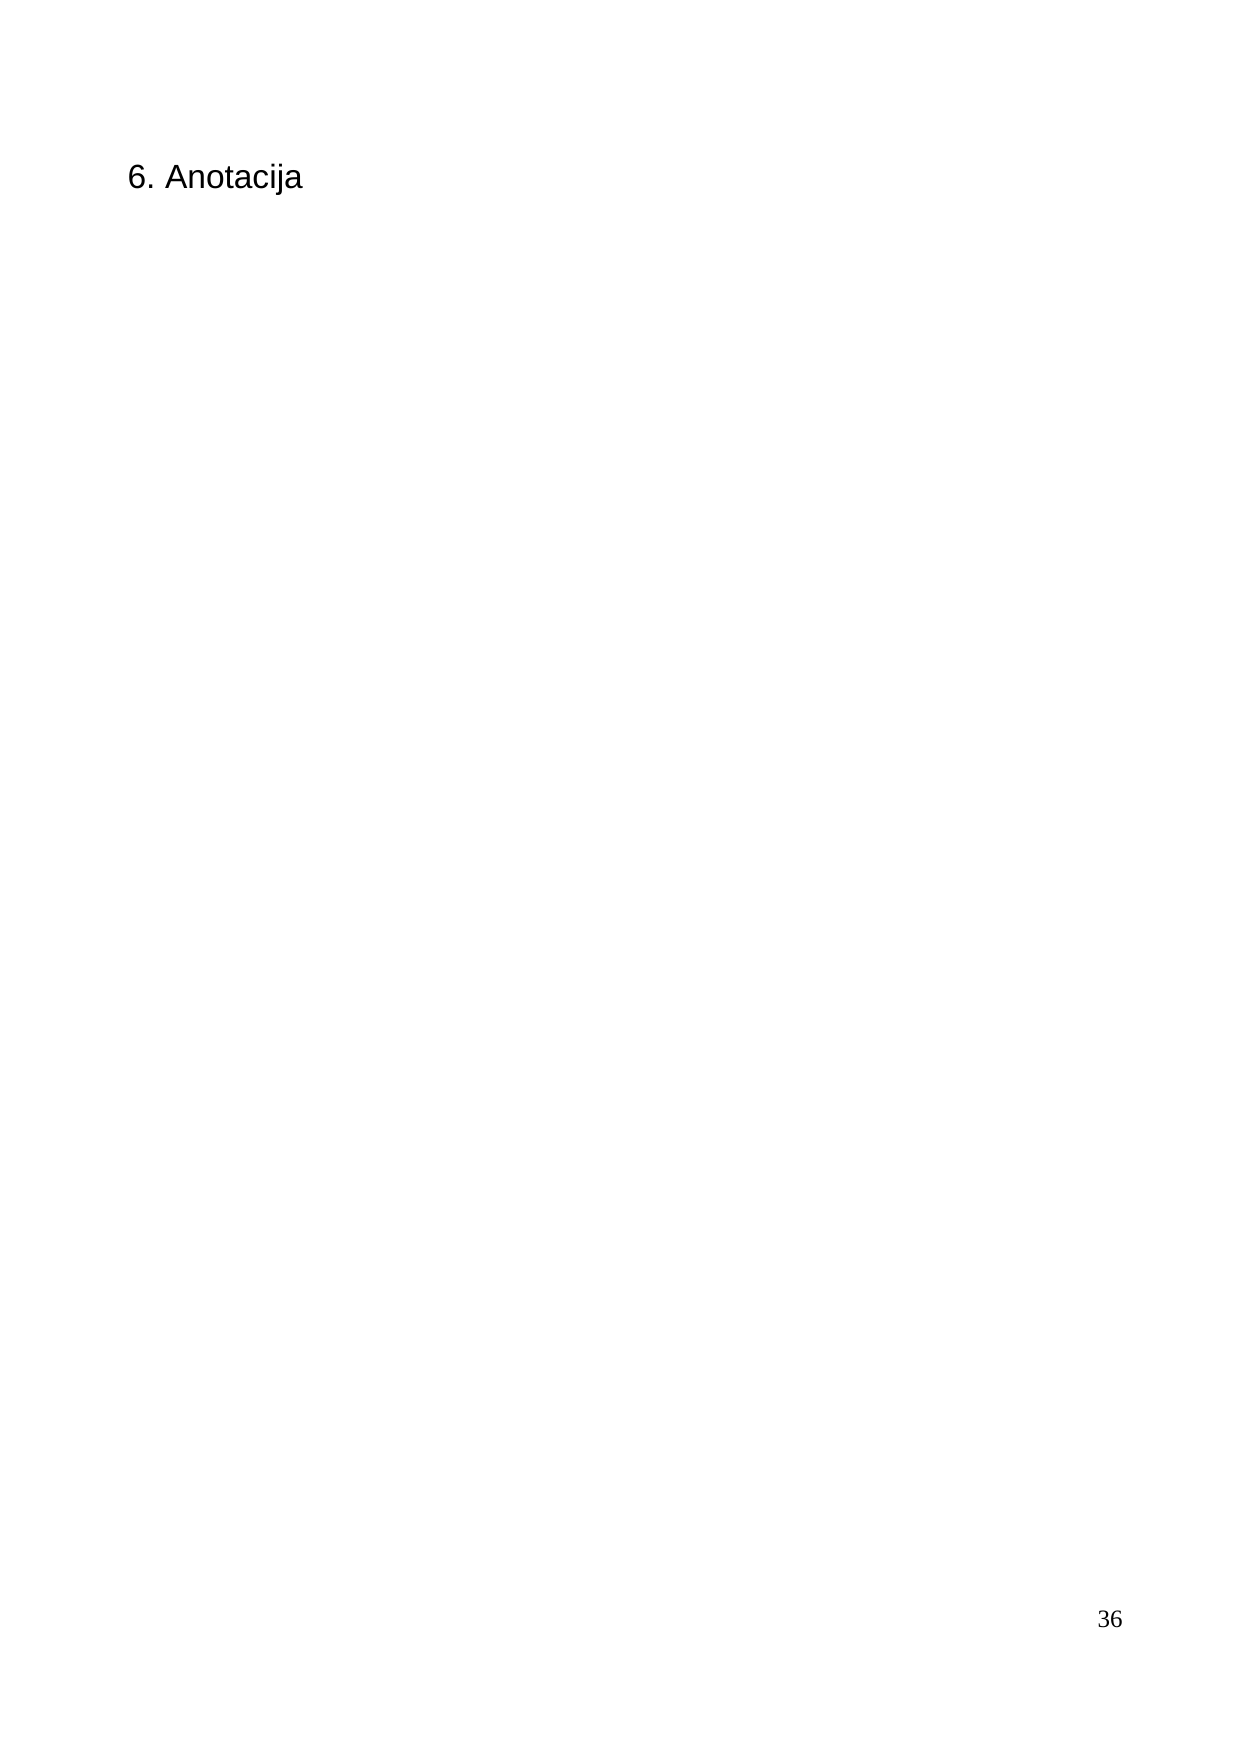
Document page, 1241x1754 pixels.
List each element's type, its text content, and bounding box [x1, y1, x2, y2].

subtitle Anotacija [118, 157, 1122, 196]
